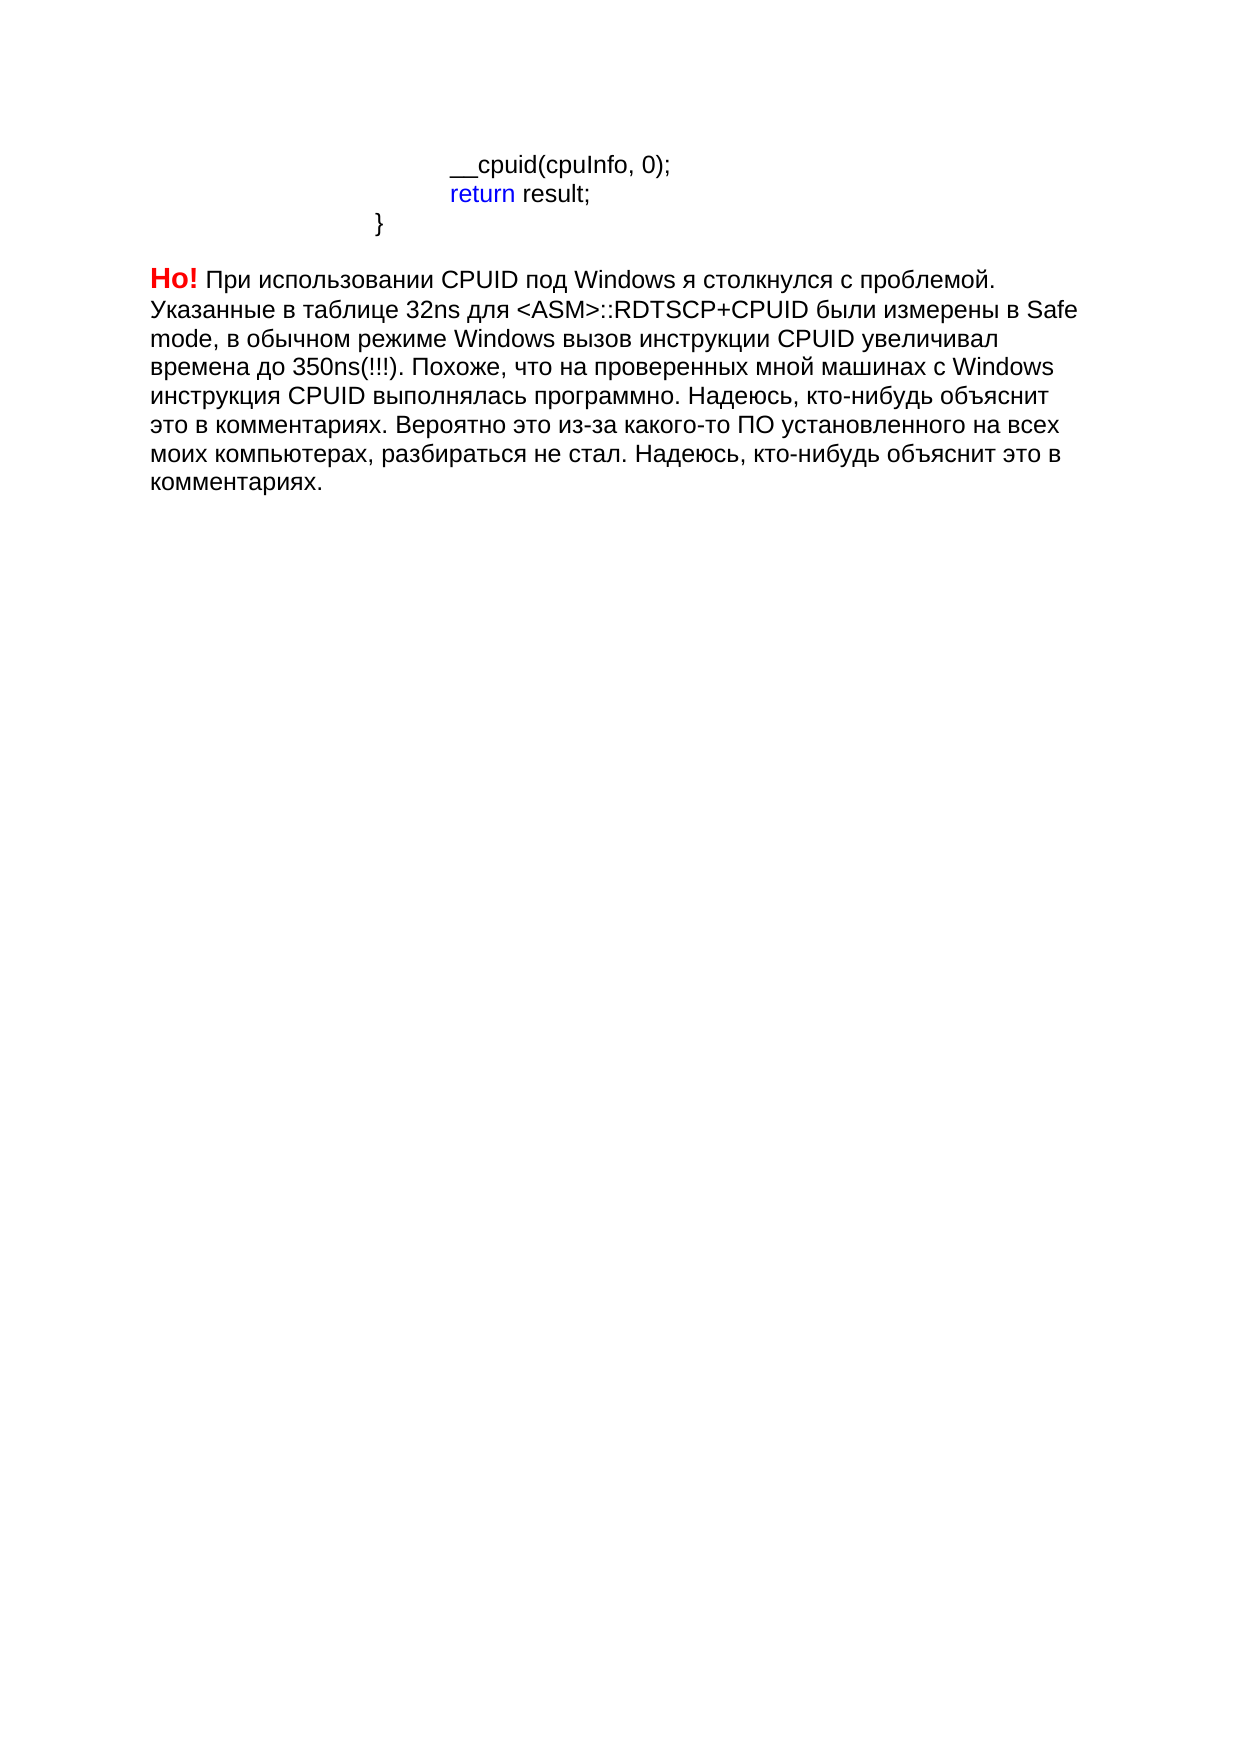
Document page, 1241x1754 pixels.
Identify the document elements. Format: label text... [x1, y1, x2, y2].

list __cpuid(cpuInfo, 0); return result; } [337, 150, 1090, 236]
text Но! При использовании CPUID под Windows я столкнулся с проблемой. Указанные в таблице 32ns для <ASM>::RDTSCP+CPUID были измерены в Safe mode, в обычном режиме Windows вызов инструкции CPUID увеличивал времена до 350ns(!!!). Похоже, что на проверенных мной машинах с Windows инструкция CPUID выполнялась программно. Надеюсь, кто-нибудь объяснит это в комментариях. Вероятно это из-за какого-то ПО установленного на всех моих компьютерах, разбираться не стал. Надеюсь, кто-нибудь объяснит это в комментариях. [150, 261, 1090, 496]
